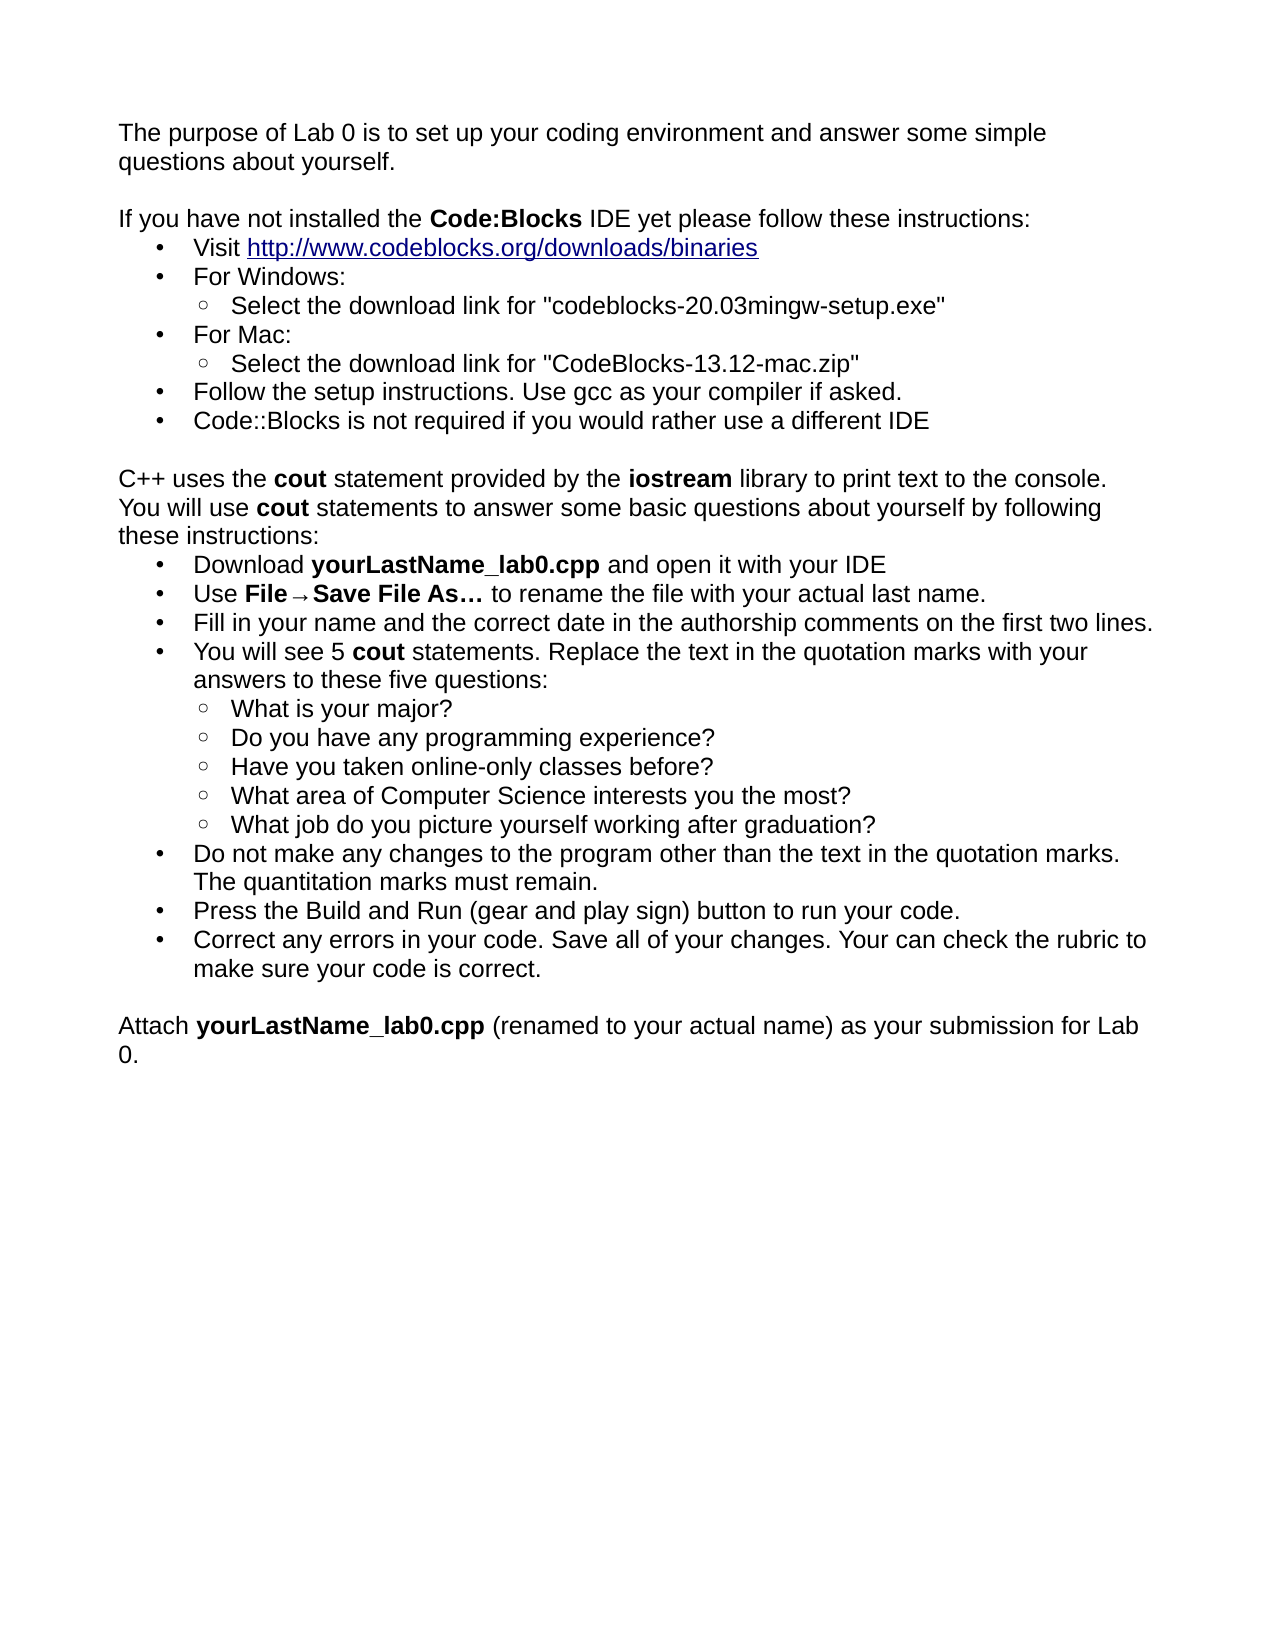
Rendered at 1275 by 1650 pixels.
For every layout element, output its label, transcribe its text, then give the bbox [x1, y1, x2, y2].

list Visit http://www.codeblocks.org/downloads/binaries [156, 233, 1157, 262]
list Do not make any changes to the program other than the text in the quotation marks. The quantitation marks must remain. [156, 838, 1157, 896]
list Use File→Save File As… to rename the file with your actual last name. [156, 579, 1157, 608]
list Code::Blocks is not required if you would rather use a different IDE [156, 406, 1157, 435]
list Have you taken online-only classes before? [193, 752, 1157, 781]
list Fill in your name and the correct date in the authorship comments on the first two lines. [156, 608, 1157, 637]
list Correct any errors in your code. Save all of your changes. Your can check the rubric to make sure your code is correct. [156, 925, 1157, 983]
list Follow the setup instructions. Use gcc as your compiler if asked. [156, 377, 1157, 406]
list Do you have any programming experience? [193, 723, 1157, 752]
list Select the download link for "codeblocks-20.03mingw-setup.exe" [193, 291, 1157, 320]
text If you have not installed the Code:Blocks IDE yet please follow these instructions: [118, 204, 1157, 233]
list Select the download link for "CodeBlocks-13.12-mac.zip" [193, 348, 1157, 377]
text C++ uses the cout statement provided by the iostream library to print text to the console. You will use cout statements to answer some basic questions about yourself by following these instructions: [118, 464, 1157, 550]
list Press the Build and Run (gear and play sign) button to run your code. [156, 896, 1157, 925]
list What area of Computer Science interests you the most? [193, 781, 1157, 810]
text The purpose of Lab 0 is to set up your coding environment and answer some simple questions about yourself. [118, 118, 1157, 176]
list You will see 5 cout statements. Replace the text in the quotation marks with your answers to these five questions: [156, 637, 1157, 694]
list For Mac: [156, 320, 1157, 348]
list For Windows: [156, 262, 1157, 291]
text Attach yourLastName_lab0.cpp (renamed to your actual name) as your submission for Lab 0. [118, 1011, 1157, 1069]
list What job do you picture yourself working after graduation? [193, 810, 1157, 838]
list Download yourLastName_lab0.cpp and open it with your IDE [156, 550, 1157, 579]
list What is your major? [193, 694, 1157, 723]
